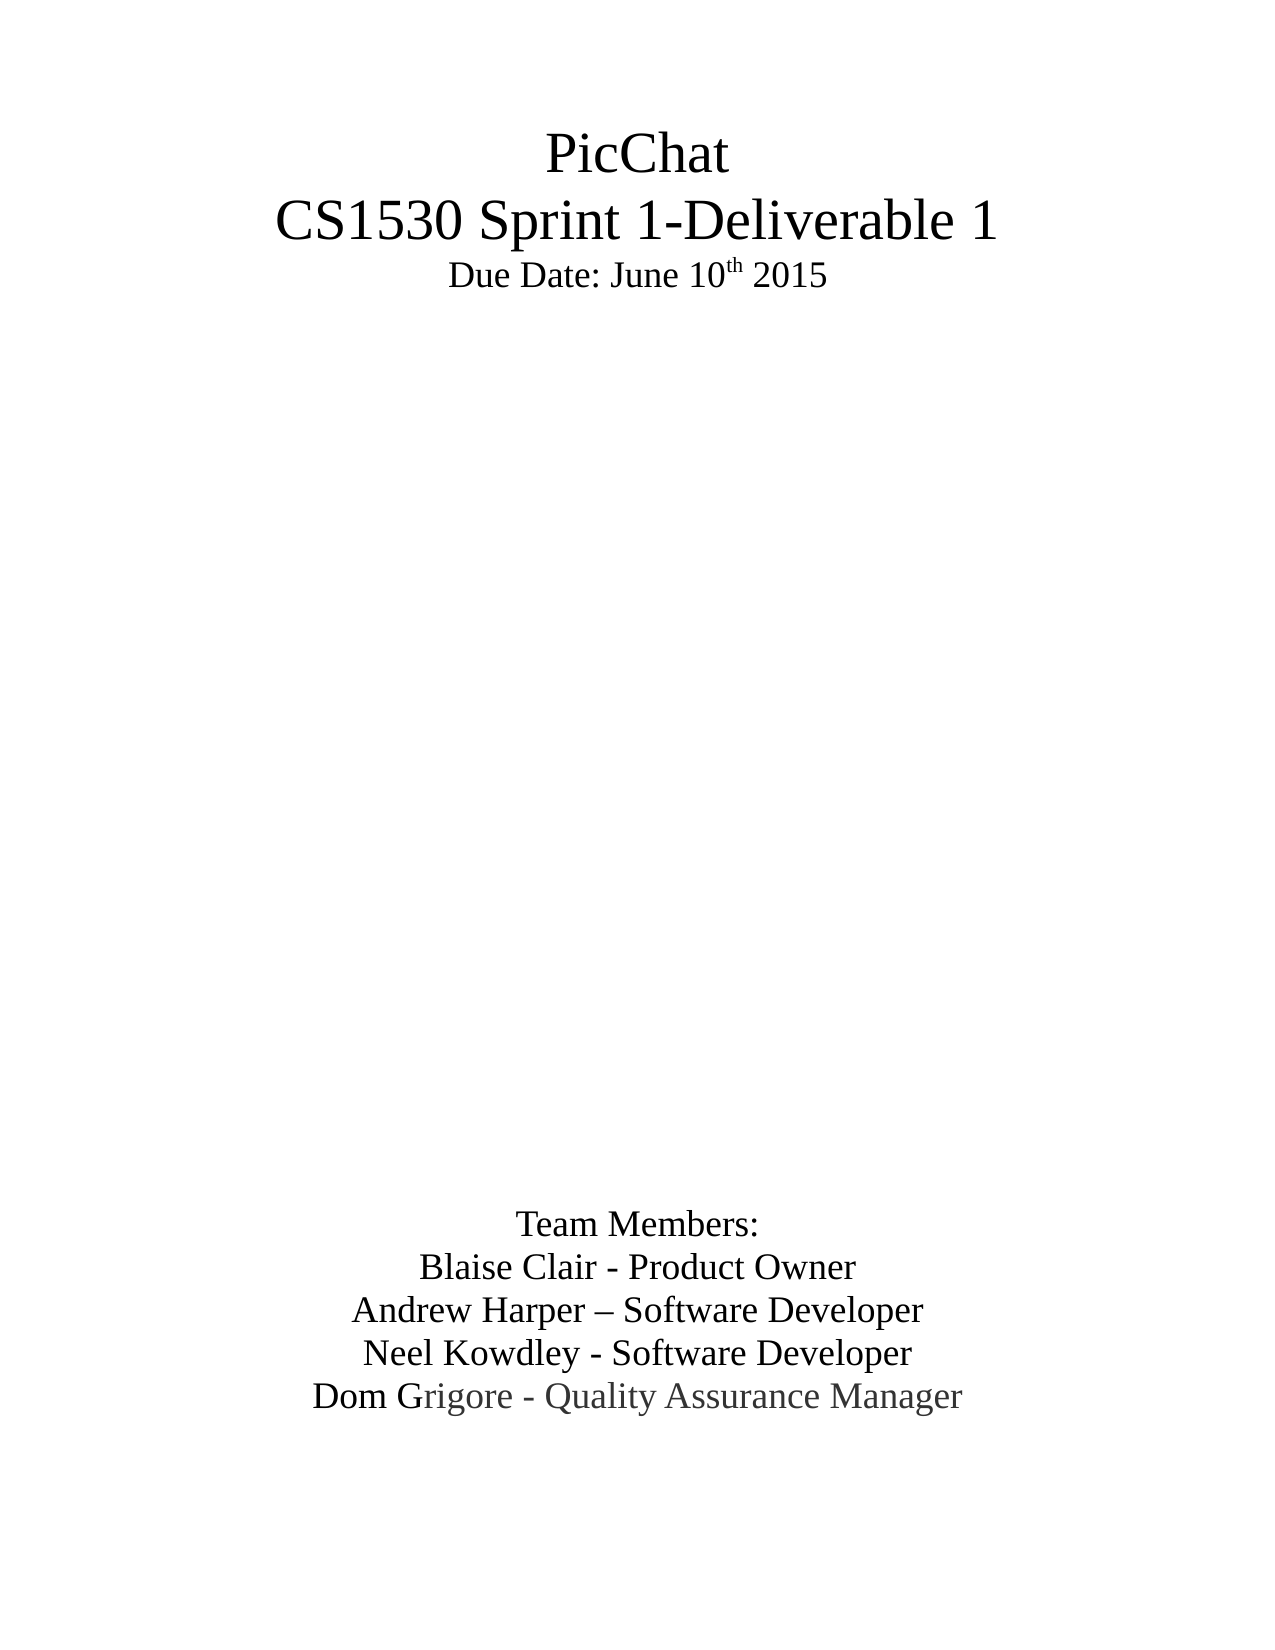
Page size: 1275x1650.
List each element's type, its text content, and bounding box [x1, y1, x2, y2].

text Dom Grigore - Quality Assurance Manager [118, 1373, 1157, 1417]
text Team Members: [118, 1201, 1157, 1244]
text Neel Kowdley - Software Developer [118, 1330, 1157, 1373]
text PicChat [118, 118, 1157, 185]
text Andrew Harper – Software Developer [118, 1287, 1157, 1330]
text Due Date: June 10th 2015 [118, 252, 1157, 295]
text Blaise Clair - Product Owner [118, 1244, 1157, 1287]
text CS1530 Sprint 1-Deliverable 1 [118, 185, 1157, 252]
